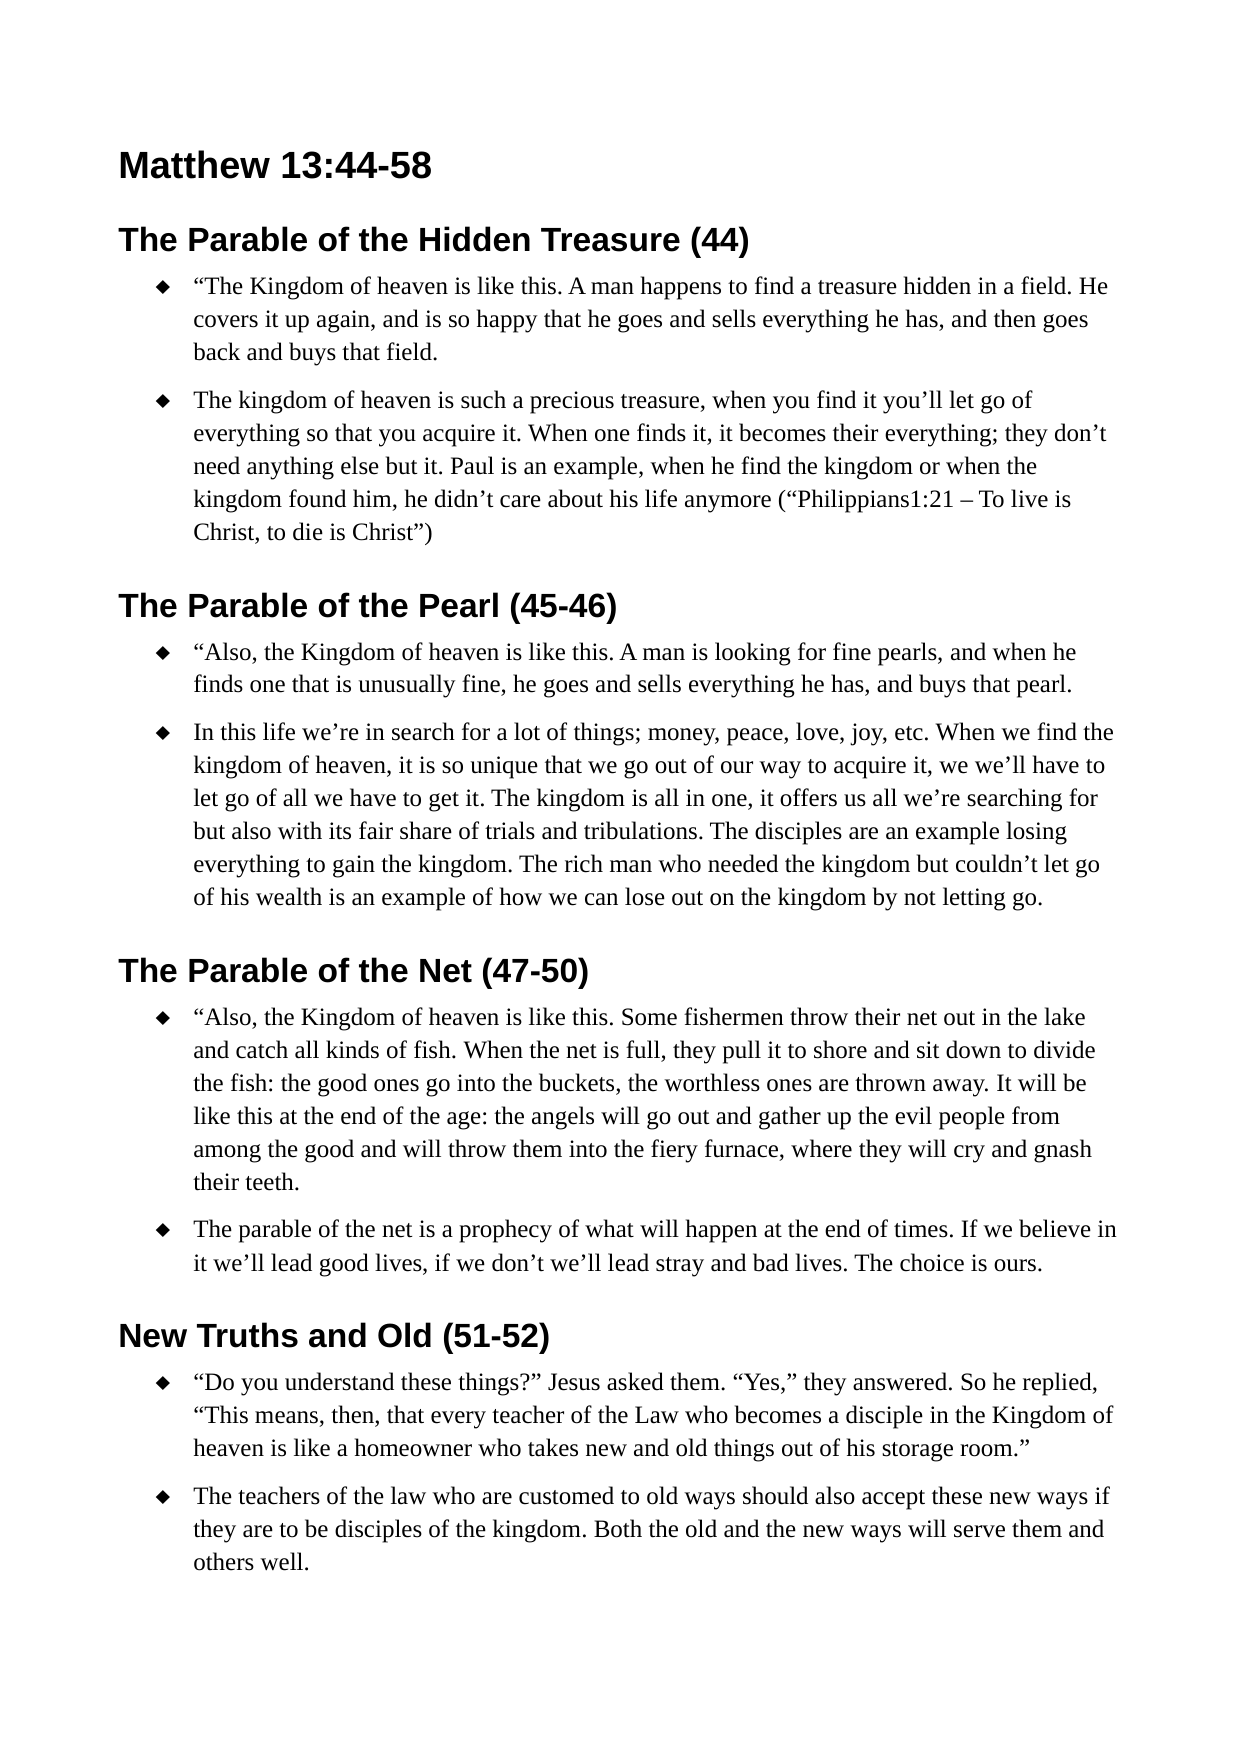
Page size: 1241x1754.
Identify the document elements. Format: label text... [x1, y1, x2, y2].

list “The Kingdom of heaven is like this. A man happens to find a treasure hidden in a field. He covers it up again, and is so happy that he goes and sells everything he has, and then goes back and buys that field. [156, 271, 1122, 366]
subtitle The Parable of the Hidden Treasure (44) [118, 220, 1122, 259]
list The parable of the net is a prophecy of what will happen at the end of times. If we believe in it we’ll lead good lives, if we don’t we’ll lead stray and bad lives. The choice is ours. [156, 1214, 1122, 1276]
list “Also, the Kingdom of heaven is like this. Some fishermen throw their net out in the lake and catch all kinds of fish. When the net is full, they pull it to shore and sit down to divide the fish: the good ones go into the buckets, the worthless ones are thrown away. It will be like this at the end of the age: the angels will go out and gather up the evil people from among the good and will throw them into the fiery furnace, where they will cry and gnash their teeth. [156, 1002, 1122, 1196]
subtitle Matthew 13:44-58 [118, 143, 1122, 187]
list “Do you understand these things?” Jesus asked them. “Yes,” they answered. So he replied, “This means, then, that every teacher of the Law who becomes a disciple in the Kingdom of heaven is like a homeowner who takes new and old things out of his storage room.” [156, 1367, 1122, 1462]
subtitle The Parable of the Net (47-50) [118, 951, 1122, 989]
list The kingdom of heaven is such a precious treasure, when you find it you’ll let go of everything so that you acquire it. When one finds it, it becomes their everything; they don’t need anything else but it. Paul is an example, when he find the kingdom or when the kingdom found him, he didn’t care about his life anymore (“Philippians1:21 – To live is Christ, to die is Christ”) [156, 385, 1122, 546]
list “Also, the Kingdom of heaven is like this. A man is looking for fine pearls, and when he finds one that is unusually fine, he goes and sells everything he has, and buys that pearl. [156, 637, 1122, 698]
list The teachers of the law who are customed to old ways should also accept these new ways if they are to be disciples of the kingdom. Both the old and the new ways will serve them and others well. [156, 1481, 1122, 1576]
subtitle The Parable of the Pearl (45-46) [118, 585, 1122, 624]
subtitle New Truths and Old (51-52) [118, 1316, 1122, 1355]
list In this life we’re in search for a lot of things; money, peace, love, joy, etc. When we find the kingdom of heaven, it is so unique that we go out of our way to acquire it, we we’ll have to let go of all we have to get it. The kingdom is all in one, it offers us all we’re searching for but also with its fair share of trials and tribulations. The disciples are an example losing everything to gain the kingdom. The rich man who needed the kingdom but couldn’t let go of his wealth is an example of how we can lose out on the kingdom by not letting go. [156, 717, 1122, 911]
